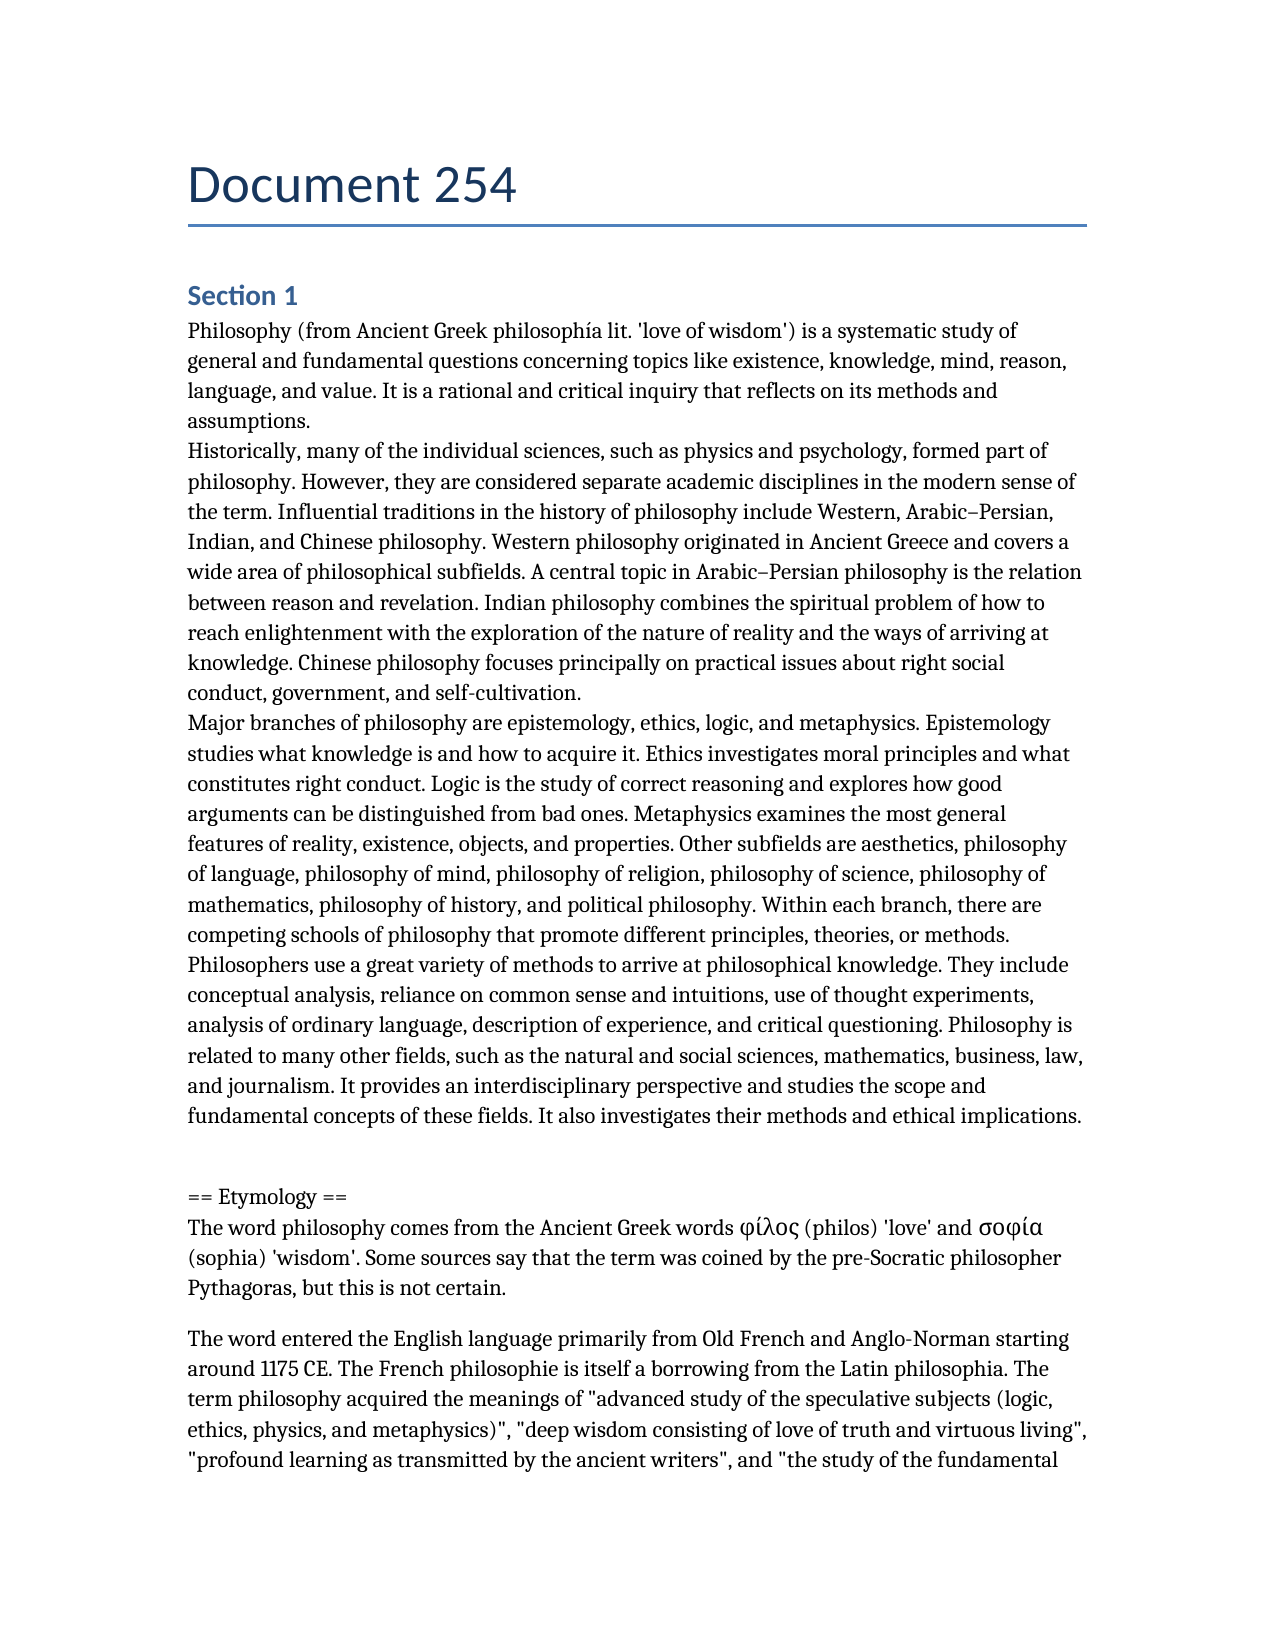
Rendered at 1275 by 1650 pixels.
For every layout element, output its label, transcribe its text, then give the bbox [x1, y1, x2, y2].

text == Etymology == The word philosophy comes from the Ancient Greek words φίλος (philos) 'love' and σοφία (sophia) 'wisdom'. Some sources say that the term was coined by the pre-Socratic philosopher Pythagoras, but this is not certain. [187, 1154, 1087, 1301]
text The word entered the English language primarily from Old French and Anglo-Norman starting around 1175 CE. The French philosophie is itself a borrowing from the Latin philosophia. The term philosophy acquired the meanings of "advanced study of the speculative subjects (logic, ethics, physics, and metaphysics)", "deep wisdom consisting of love of truth and virtuous living", "profound learning as transmitted by the ancient writers", and "the study of the fundamental [187, 1326, 1087, 1473]
title Document 254 [187, 150, 1087, 227]
subtitle Section 1 [187, 277, 1087, 312]
text Philosophy (from Ancient Greek philosophía lit. 'love of wisdom') is a systematic study of general and fundamental questions concerning topics like existence, knowledge, mind, reason, language, and value. It is a rational and critical inquiry that reflects on its methods and assumptions. Historically, many of the individual sciences, such as physics and psychology, formed part of philosophy. However, they are considered separate academic disciplines in the modern sense of the term. Influential traditions in the history of philosophy include Western, Arabic–Persian, Indian, and Chinese philosophy. Western philosophy originated in Ancient Greece and covers a wide area of philosophical subfields. A central topic in Arabic–Persian philosophy is the relation between reason and revelation. Indian philosophy combines the spiritual problem of how to reach enlightenment with the exploration of the nature of reality and the ways of arriving at knowledge. Chinese philosophy focuses principally on practical issues about right social conduct, government, and self-cultivation. Major branches of philosophy are epistemology, ethics, logic, and metaphysics. Epistemology studies what knowledge is and how to acquire it. Ethics investigates moral principles and what constitutes right conduct. Logic is the study of correct reasoning and explores how good arguments can be distinguished from bad ones. Metaphysics examines the most general features of reality, existence, objects, and properties. Other subfields are aesthetics, philosophy of language, philosophy of mind, philosophy of religion, philosophy of science, philosophy of mathematics, philosophy of history, and political philosophy. Within each branch, there are competing schools of philosophy that promote different principles, theories, or methods. Philosophers use a great variety of methods to arrive at philosophical knowledge. They include conceptual analysis, reliance on common sense and intuitions, use of thought experiments, analysis of ordinary language, description of experience, and critical questioning. Philosophy is related to many other fields, such as the natural and social sciences, mathematics, business, law, and journalism. It provides an interdisciplinary perspective and studies the scope and fundamental concepts of these fields. It also investigates their methods and ethical implications. [187, 317, 1087, 1129]
